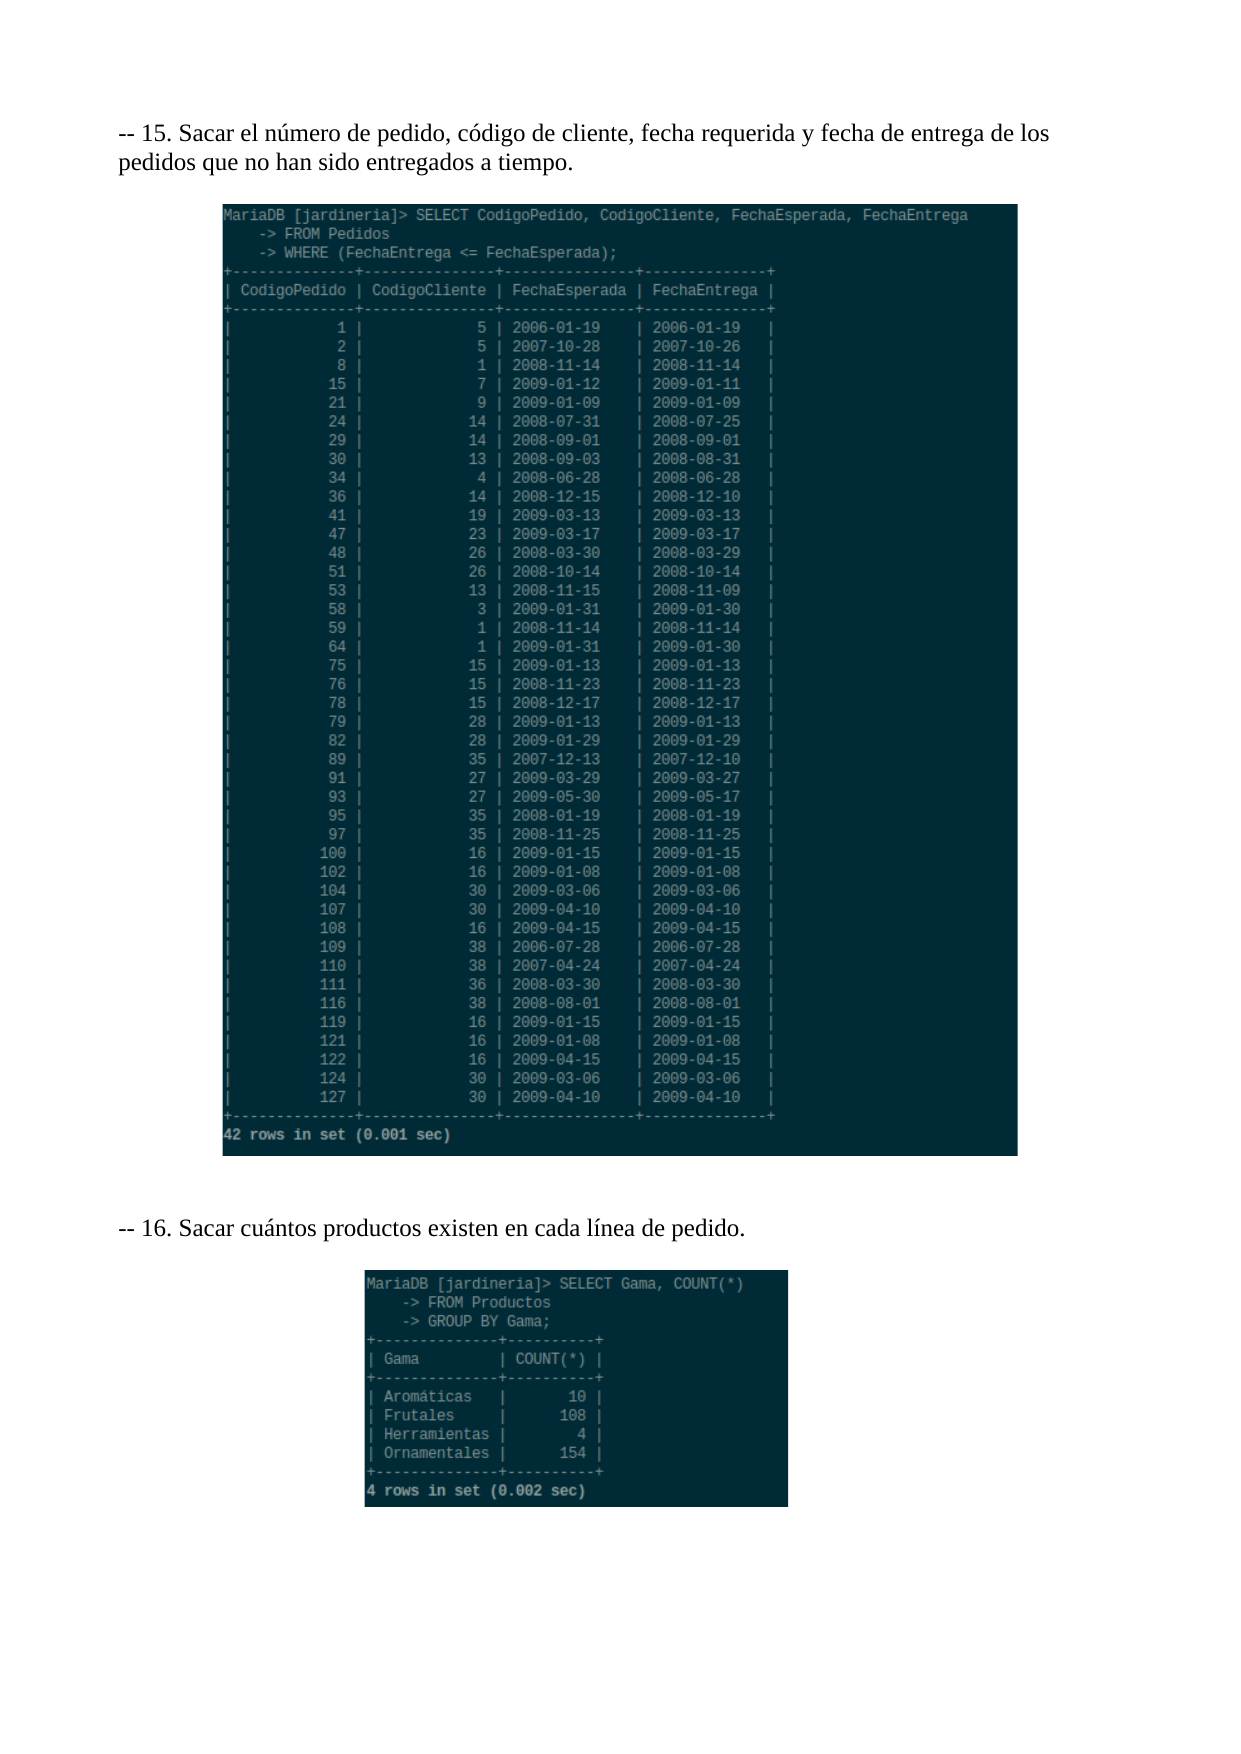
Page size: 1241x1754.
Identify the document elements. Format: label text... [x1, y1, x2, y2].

picture [518, 585, 542, 595]
picture [724, 1073, 740, 1083]
picture [338, 1016, 345, 1027]
picture [724, 1035, 740, 1045]
picture [654, 1035, 687, 1045]
picture [647, 209, 661, 220]
picture [588, 829, 599, 839]
picture [329, 904, 337, 914]
picture [707, 1035, 711, 1045]
picture [514, 1016, 547, 1027]
picture [478, 209, 485, 220]
picture [368, 1278, 383, 1288]
picture [567, 547, 573, 557]
picture [593, 960, 599, 970]
picture [578, 1391, 585, 1401]
picture [478, 1054, 486, 1064]
picture [708, 622, 713, 633]
picture [654, 885, 687, 895]
picture [732, 754, 740, 764]
picture [322, 923, 328, 933]
picture [707, 1016, 713, 1027]
picture [558, 697, 564, 708]
picture [557, 1018, 564, 1025]
picture [332, 716, 345, 726]
picture [514, 397, 547, 407]
picture [329, 810, 340, 820]
picture [654, 378, 687, 389]
picture [733, 510, 740, 520]
picture [663, 209, 669, 220]
picture [518, 434, 547, 445]
picture [707, 378, 713, 389]
picture [338, 997, 345, 1008]
picture [418, 249, 424, 257]
picture [697, 922, 708, 933]
picture [474, 904, 486, 914]
picture [557, 922, 572, 933]
picture [636, 212, 647, 223]
picture [699, 679, 704, 689]
picture [584, 528, 591, 539]
picture [707, 360, 713, 370]
picture [697, 1035, 705, 1045]
picture [697, 941, 705, 952]
picture [514, 359, 547, 370]
picture [724, 735, 740, 745]
picture [698, 491, 702, 501]
picture [435, 284, 441, 295]
picture [786, 212, 810, 223]
picture [514, 378, 547, 389]
picture [330, 622, 337, 631]
picture [567, 904, 572, 914]
picture [654, 772, 687, 783]
picture [593, 378, 599, 389]
picture [540, 249, 559, 261]
picture [514, 922, 547, 933]
picture [659, 904, 687, 914]
picture [557, 1091, 572, 1101]
picture [540, 1353, 550, 1363]
picture [557, 885, 564, 895]
picture [697, 1016, 705, 1027]
picture [568, 941, 573, 949]
picture [654, 528, 687, 539]
picture [584, 885, 599, 895]
picture [584, 1054, 588, 1064]
picture [592, 904, 599, 914]
picture [697, 472, 713, 482]
picture [428, 249, 450, 261]
picture [465, 1429, 471, 1439]
picture [659, 491, 682, 501]
picture [557, 510, 564, 520]
picture [386, 1280, 392, 1288]
picture [338, 866, 345, 876]
picture [592, 1016, 599, 1025]
picture [567, 660, 571, 670]
picture [373, 284, 384, 295]
picture [707, 603, 713, 614]
picture [584, 923, 591, 933]
picture [438, 1297, 463, 1307]
picture [384, 247, 393, 257]
picture [654, 472, 682, 482]
picture [557, 434, 573, 445]
picture [329, 585, 340, 594]
picture [322, 1016, 336, 1027]
picture [585, 1016, 590, 1027]
picture [465, 1447, 471, 1458]
picture [329, 866, 337, 876]
picture [724, 397, 740, 407]
picture [580, 1447, 584, 1457]
picture [408, 287, 419, 299]
picture [659, 416, 682, 426]
picture [339, 322, 343, 332]
picture [492, 209, 503, 220]
picture [659, 341, 678, 351]
picture [417, 1131, 442, 1139]
picture [725, 754, 730, 764]
picture [584, 1091, 590, 1102]
picture [864, 209, 871, 220]
picture [558, 209, 564, 220]
picture [329, 641, 345, 651]
picture [385, 1391, 393, 1401]
picture [480, 360, 485, 370]
picture [329, 829, 337, 837]
picture [697, 979, 708, 989]
picture [330, 1072, 337, 1078]
picture [357, 1129, 361, 1143]
picture [659, 660, 687, 670]
picture [622, 1278, 629, 1288]
picture [707, 847, 713, 858]
picture [724, 416, 737, 422]
picture [330, 397, 343, 407]
picture [697, 510, 708, 520]
picture [474, 885, 486, 895]
picture [558, 341, 562, 351]
picture [395, 1393, 400, 1401]
picture [382, 212, 389, 220]
picture [558, 566, 562, 576]
picture [481, 1315, 497, 1326]
picture [339, 248, 343, 260]
picture [558, 360, 564, 370]
picture [478, 847, 486, 858]
picture [518, 829, 542, 839]
picture [659, 810, 682, 820]
picture [675, 1278, 708, 1288]
picture [697, 904, 713, 914]
picture [567, 679, 573, 689]
picture [659, 585, 682, 595]
picture [329, 847, 345, 858]
picture [697, 660, 705, 670]
picture [339, 566, 343, 576]
picture [518, 660, 547, 670]
picture [872, 212, 884, 220]
picture [457, 1393, 466, 1401]
picture [329, 753, 345, 764]
picture [470, 1091, 486, 1102]
picture [514, 941, 547, 952]
picture [734, 435, 739, 445]
picture [557, 1054, 564, 1064]
picture [518, 753, 538, 764]
picture [708, 941, 713, 951]
picture [732, 810, 740, 820]
picture [478, 660, 486, 669]
picture [330, 510, 335, 519]
picture [518, 904, 547, 914]
picture [697, 397, 705, 407]
picture [338, 359, 345, 370]
picture [352, 212, 361, 220]
picture [708, 922, 712, 932]
picture [725, 622, 730, 633]
picture [514, 791, 547, 801]
picture [514, 491, 542, 501]
picture [339, 416, 345, 426]
picture [479, 416, 485, 426]
picture [732, 922, 740, 933]
picture [697, 453, 713, 464]
picture [470, 1072, 486, 1083]
picture [654, 847, 687, 858]
picture [470, 566, 481, 576]
picture [682, 341, 687, 351]
picture [474, 735, 486, 745]
picture [697, 847, 705, 858]
picture [408, 1450, 440, 1458]
picture [698, 697, 704, 708]
picture [470, 547, 486, 557]
picture [514, 322, 547, 332]
picture [724, 997, 731, 1008]
picture [567, 1073, 573, 1083]
picture [654, 547, 687, 557]
picture [338, 697, 345, 708]
picture [417, 209, 433, 220]
picture [884, 209, 932, 220]
picture [728, 979, 740, 989]
picture [514, 716, 547, 726]
picture [732, 322, 740, 332]
picture [544, 1280, 550, 1287]
picture [552, 1487, 576, 1495]
picture [514, 528, 547, 539]
picture [697, 1054, 713, 1064]
picture [567, 960, 573, 970]
picture [540, 284, 564, 295]
picture [733, 491, 740, 501]
picture [567, 1035, 571, 1045]
picture [332, 660, 344, 670]
picture [654, 622, 687, 633]
picture [518, 979, 542, 989]
picture [659, 510, 687, 520]
picture [435, 209, 459, 220]
picture [470, 716, 485, 726]
picture [420, 1428, 445, 1439]
picture [594, 359, 598, 369]
picture [601, 285, 626, 295]
picture [654, 1016, 687, 1027]
picture [483, 1299, 488, 1307]
picture [594, 435, 598, 445]
picture [478, 397, 486, 407]
picture [659, 754, 678, 764]
picture [242, 284, 266, 295]
picture [480, 622, 485, 633]
picture [567, 772, 573, 783]
picture [513, 1299, 524, 1307]
picture [385, 1409, 391, 1420]
picture [383, 231, 389, 238]
picture [557, 416, 564, 426]
picture [478, 341, 486, 350]
picture [329, 941, 345, 952]
picture [697, 1091, 708, 1102]
picture [724, 341, 740, 351]
picture [725, 529, 731, 539]
picture [557, 605, 564, 612]
picture [514, 997, 547, 1008]
picture [566, 1278, 572, 1288]
picture [733, 660, 740, 670]
picture [312, 212, 319, 220]
picture [567, 604, 573, 614]
picture [374, 209, 380, 220]
picture [331, 998, 336, 1008]
picture [514, 284, 520, 295]
picture [557, 472, 573, 482]
picture [365, 1129, 372, 1139]
picture [725, 547, 740, 557]
picture [584, 1073, 599, 1083]
picture [759, 209, 783, 220]
picture [654, 1091, 687, 1102]
picture [725, 941, 740, 952]
picture [499, 1485, 506, 1495]
picture [285, 247, 305, 257]
picture [330, 378, 336, 389]
picture [567, 641, 571, 651]
picture [394, 1487, 419, 1495]
picture [724, 885, 740, 895]
picture [567, 735, 571, 745]
picture [430, 1485, 445, 1495]
picture [422, 284, 432, 295]
picture [584, 866, 595, 876]
picture [589, 341, 599, 350]
picture [509, 1280, 515, 1288]
picture [478, 1016, 486, 1027]
picture [470, 960, 485, 970]
picture [725, 472, 740, 482]
picture [358, 247, 384, 257]
picture [562, 1410, 566, 1420]
picture [575, 247, 594, 257]
picture [708, 212, 713, 220]
picture [567, 249, 573, 257]
picture [588, 979, 599, 989]
picture [390, 1356, 419, 1363]
picture [743, 212, 752, 220]
picture [479, 491, 485, 501]
picture [478, 866, 486, 876]
picture [330, 453, 345, 464]
picture [557, 849, 564, 856]
picture [594, 249, 599, 257]
picture [452, 287, 463, 295]
picture [654, 603, 687, 614]
picture [510, 1318, 541, 1326]
picture [470, 528, 485, 534]
picture [338, 622, 345, 632]
picture [514, 772, 547, 783]
picture [478, 1035, 486, 1045]
picture [580, 1428, 584, 1438]
picture [662, 287, 673, 295]
picture [330, 472, 340, 482]
picture [697, 885, 713, 895]
picture [518, 510, 547, 520]
picture [514, 453, 547, 464]
picture [659, 829, 687, 839]
picture [465, 1280, 471, 1288]
picture [557, 716, 564, 726]
picture [506, 209, 512, 220]
picture [473, 1278, 480, 1288]
picture [724, 772, 731, 778]
picture [585, 697, 590, 708]
picture [654, 453, 687, 464]
picture [479, 641, 483, 651]
picture [514, 810, 542, 820]
picture [724, 678, 739, 683]
picture [697, 810, 711, 820]
picture [478, 922, 486, 933]
picture [339, 209, 345, 220]
picture [296, 209, 300, 223]
picture [329, 603, 345, 614]
picture [585, 622, 590, 633]
picture [584, 453, 594, 464]
picture [584, 491, 588, 501]
picture [654, 960, 678, 970]
text -- 16. Sacar cuántos productos existen en cada línea de pedido. [118, 1213, 1122, 1242]
picture [321, 1129, 345, 1139]
picture [295, 1129, 310, 1139]
picture [517, 1353, 536, 1363]
picture [682, 212, 691, 220]
picture [654, 359, 687, 370]
picture [588, 735, 599, 745]
picture [557, 979, 564, 989]
picture [697, 603, 705, 614]
picture [471, 679, 477, 689]
picture [557, 941, 564, 950]
picture [567, 716, 571, 726]
picture [709, 416, 713, 426]
picture [438, 1413, 444, 1420]
picture [697, 641, 705, 651]
picture [593, 998, 599, 1008]
picture [566, 566, 573, 576]
picture [593, 753, 599, 764]
picture [725, 378, 739, 389]
picture [471, 435, 476, 445]
picture [474, 829, 486, 839]
picture [470, 997, 486, 1008]
picture [470, 772, 477, 778]
picture [559, 622, 564, 633]
picture [470, 753, 486, 764]
picture [584, 997, 591, 1008]
picture [364, 228, 375, 238]
picture [654, 284, 660, 295]
picture [654, 941, 687, 952]
picture [269, 249, 275, 256]
picture [385, 1353, 392, 1363]
picture [448, 1278, 452, 1292]
picture [697, 960, 713, 970]
picture [557, 735, 564, 745]
picture [471, 1016, 477, 1027]
picture [490, 1297, 510, 1307]
picture [567, 287, 591, 298]
picture [329, 791, 345, 801]
picture [592, 1093, 599, 1100]
picture [593, 566, 599, 576]
picture [471, 923, 477, 933]
picture [612, 209, 626, 220]
picture [368, 1336, 375, 1343]
picture [500, 1336, 506, 1343]
picture [585, 360, 590, 370]
picture [222, 209, 231, 219]
picture [725, 1016, 731, 1027]
picture [514, 847, 547, 858]
picture [567, 360, 573, 370]
picture [654, 397, 687, 407]
picture [557, 866, 564, 875]
picture [725, 1091, 731, 1102]
picture [699, 360, 704, 370]
picture [567, 528, 573, 539]
picture [558, 679, 564, 689]
picture [592, 322, 599, 332]
picture [481, 791, 485, 801]
picture [732, 287, 757, 299]
picture [399, 249, 407, 257]
picture [584, 547, 599, 557]
picture [517, 1485, 541, 1495]
picture [430, 1391, 435, 1400]
picture [584, 397, 599, 407]
picture [566, 209, 582, 220]
picture [654, 997, 687, 1008]
picture [534, 1299, 541, 1307]
picture [567, 378, 573, 389]
picture [382, 1129, 407, 1139]
picture [584, 566, 588, 576]
picture [584, 810, 588, 820]
picture [707, 641, 711, 651]
picture [448, 1447, 452, 1458]
picture [585, 378, 590, 389]
picture [329, 285, 340, 295]
picture [471, 697, 476, 708]
picture [562, 1447, 567, 1458]
picture [330, 491, 345, 501]
picture [461, 209, 468, 220]
picture [697, 416, 705, 426]
picture [322, 285, 327, 295]
picture [732, 847, 740, 858]
picture [697, 866, 705, 876]
picture [584, 416, 597, 426]
picture [470, 453, 477, 464]
picture [386, 1487, 392, 1495]
picture [697, 772, 708, 783]
picture [584, 791, 599, 801]
picture [542, 753, 547, 764]
picture [518, 1054, 547, 1064]
picture [707, 716, 711, 726]
picture [478, 678, 486, 689]
picture [447, 1431, 462, 1439]
picture [251, 1131, 284, 1139]
picture [518, 735, 547, 745]
picture [514, 697, 547, 708]
picture [570, 1447, 580, 1456]
picture [699, 754, 704, 764]
picture [514, 472, 542, 482]
picture [447, 1393, 453, 1401]
picture [513, 212, 524, 223]
picture [707, 397, 711, 407]
picture [654, 791, 687, 801]
picture [659, 979, 682, 989]
picture [627, 1280, 655, 1288]
picture [312, 247, 323, 257]
picture [697, 716, 705, 726]
picture [393, 209, 397, 223]
picture [338, 378, 345, 387]
text -- 15. Sacar el número de pedido, código de cliente, fecha requerida y fecha de entrega de los pedidos que no han sido entregados a tiempo. [118, 118, 1122, 176]
picture [429, 1315, 469, 1326]
picture [473, 1431, 489, 1439]
picture [557, 904, 564, 914]
picture [733, 960, 739, 970]
picture [567, 1016, 573, 1027]
picture [557, 810, 564, 820]
picture [514, 866, 547, 876]
picture [698, 566, 702, 576]
picture [733, 716, 740, 726]
picture [329, 209, 337, 220]
picture [339, 979, 343, 989]
picture [557, 530, 564, 537]
picture [592, 847, 599, 858]
picture [557, 960, 564, 970]
picture [490, 1280, 501, 1288]
picture [654, 716, 687, 726]
picture [584, 772, 599, 783]
picture [478, 510, 486, 520]
picture [724, 435, 731, 445]
picture [697, 791, 709, 801]
picture [474, 810, 481, 820]
picture [231, 212, 240, 220]
picture [584, 641, 597, 651]
picture [514, 547, 547, 557]
picture [338, 960, 345, 970]
picture [820, 209, 845, 220]
picture [330, 434, 345, 445]
picture [570, 1391, 574, 1401]
picture [699, 622, 704, 633]
picture [697, 547, 713, 557]
picture [697, 997, 713, 1008]
picture [601, 209, 612, 220]
picture [514, 603, 547, 614]
picture [473, 1450, 489, 1458]
picture [943, 212, 967, 223]
picture [706, 341, 713, 351]
picture [733, 1016, 740, 1025]
picture [322, 848, 328, 858]
picture [338, 678, 345, 689]
picture [596, 1278, 603, 1288]
picture [305, 284, 319, 295]
picture [734, 998, 739, 1008]
picture [733, 209, 739, 220]
picture [508, 1315, 513, 1324]
picture [557, 660, 564, 670]
picture [526, 1280, 533, 1288]
picture [659, 735, 687, 745]
picture [593, 716, 599, 726]
picture [584, 1035, 594, 1045]
picture [659, 1054, 687, 1064]
picture [364, 1270, 375, 1507]
picture [478, 697, 486, 706]
picture [725, 923, 731, 933]
picture [330, 960, 334, 970]
picture [329, 735, 337, 745]
picture [492, 1485, 496, 1499]
picture [733, 566, 739, 576]
picture [339, 772, 345, 783]
picture [387, 284, 407, 295]
picture [409, 247, 414, 257]
picture [593, 603, 599, 614]
picture [557, 547, 564, 556]
picture [716, 285, 722, 295]
picture [567, 810, 571, 820]
picture [566, 341, 573, 351]
picture [724, 960, 731, 970]
picture [628, 209, 634, 220]
picture [330, 528, 335, 538]
picture [592, 922, 599, 933]
picture [673, 284, 713, 295]
picture [654, 566, 682, 576]
picture [444, 284, 450, 295]
picture [557, 453, 573, 464]
picture [724, 585, 740, 595]
picture [403, 1278, 422, 1288]
picture [557, 397, 564, 407]
picture [697, 378, 705, 389]
picture [729, 829, 740, 839]
picture [584, 678, 594, 683]
picture [471, 285, 476, 295]
picture [557, 774, 564, 781]
picture [331, 547, 335, 557]
picture [654, 866, 687, 876]
picture [724, 603, 740, 614]
picture [396, 1431, 401, 1439]
picture [514, 1091, 547, 1102]
picture [567, 1054, 573, 1064]
picture [443, 1412, 454, 1419]
picture [518, 566, 542, 576]
picture [733, 359, 738, 369]
picture [518, 1072, 547, 1083]
picture [654, 922, 687, 933]
picture [518, 341, 538, 351]
picture [584, 472, 594, 481]
picture [474, 1485, 480, 1495]
picture [585, 754, 591, 764]
picture [251, 209, 284, 220]
picture [338, 547, 345, 557]
picture [480, 472, 484, 482]
picture [514, 622, 547, 633]
picture [567, 697, 573, 704]
picture [654, 678, 687, 689]
picture [455, 1450, 462, 1458]
picture [322, 1073, 327, 1083]
picture [527, 209, 556, 220]
picture [654, 697, 687, 708]
picture [732, 1091, 740, 1102]
picture [659, 1073, 687, 1083]
picture [322, 941, 327, 952]
picture [707, 697, 713, 708]
picture [403, 1391, 427, 1401]
picture [724, 453, 731, 464]
picture [567, 397, 571, 407]
picture [699, 210, 704, 220]
picture [557, 999, 573, 1008]
picture [697, 528, 713, 539]
picture [592, 810, 599, 820]
picture [557, 322, 564, 332]
picture [518, 885, 547, 895]
picture [470, 941, 485, 952]
picture [514, 1035, 547, 1045]
picture [697, 1072, 713, 1083]
picture [567, 848, 573, 858]
picture [474, 979, 486, 989]
picture [707, 322, 711, 332]
picture [557, 641, 564, 651]
picture [222, 1129, 240, 1139]
picture [322, 998, 327, 1008]
picture [567, 322, 571, 332]
picture [286, 228, 319, 238]
picture [514, 678, 547, 689]
picture [734, 622, 738, 632]
picture [697, 435, 713, 445]
picture [593, 678, 599, 689]
picture [569, 1410, 585, 1420]
picture [557, 380, 564, 387]
picture [724, 866, 740, 876]
picture [558, 491, 562, 501]
picture [329, 228, 349, 238]
picture [455, 1280, 462, 1288]
picture [725, 360, 731, 370]
picture [707, 679, 713, 689]
picture [682, 753, 687, 764]
picture [706, 566, 713, 576]
picture [657, 434, 687, 445]
picture [385, 1428, 396, 1439]
picture [341, 904, 345, 914]
picture [707, 660, 711, 670]
picture [557, 791, 573, 801]
picture [597, 1336, 603, 1343]
picture [277, 284, 305, 299]
picture [470, 791, 477, 801]
picture [697, 322, 705, 332]
picture [584, 322, 588, 332]
picture [524, 287, 533, 295]
picture [514, 960, 538, 970]
picture [269, 285, 275, 295]
picture [559, 754, 563, 764]
picture [518, 416, 542, 426]
picture [584, 435, 591, 445]
picture [654, 322, 687, 332]
picture [725, 697, 731, 708]
picture [524, 247, 533, 257]
picture [697, 735, 705, 745]
picture [456, 1487, 471, 1495]
picture [479, 585, 486, 595]
picture [329, 772, 337, 783]
picture [498, 247, 524, 257]
picture [707, 735, 711, 745]
picture [672, 209, 678, 220]
picture [385, 1447, 392, 1458]
picture [584, 941, 599, 951]
picture [471, 848, 477, 858]
picture [557, 1074, 564, 1083]
picture [330, 1035, 343, 1045]
picture [322, 1091, 336, 1102]
picture [567, 622, 572, 633]
picture [725, 848, 731, 858]
picture [724, 641, 740, 651]
picture [527, 1297, 531, 1307]
picture [654, 641, 687, 651]
picture [330, 885, 345, 895]
picture [732, 904, 740, 914]
picture [557, 1035, 564, 1045]
picture [514, 641, 547, 651]
picture [584, 847, 591, 858]
picture [329, 922, 345, 933]
picture [733, 453, 739, 464]
